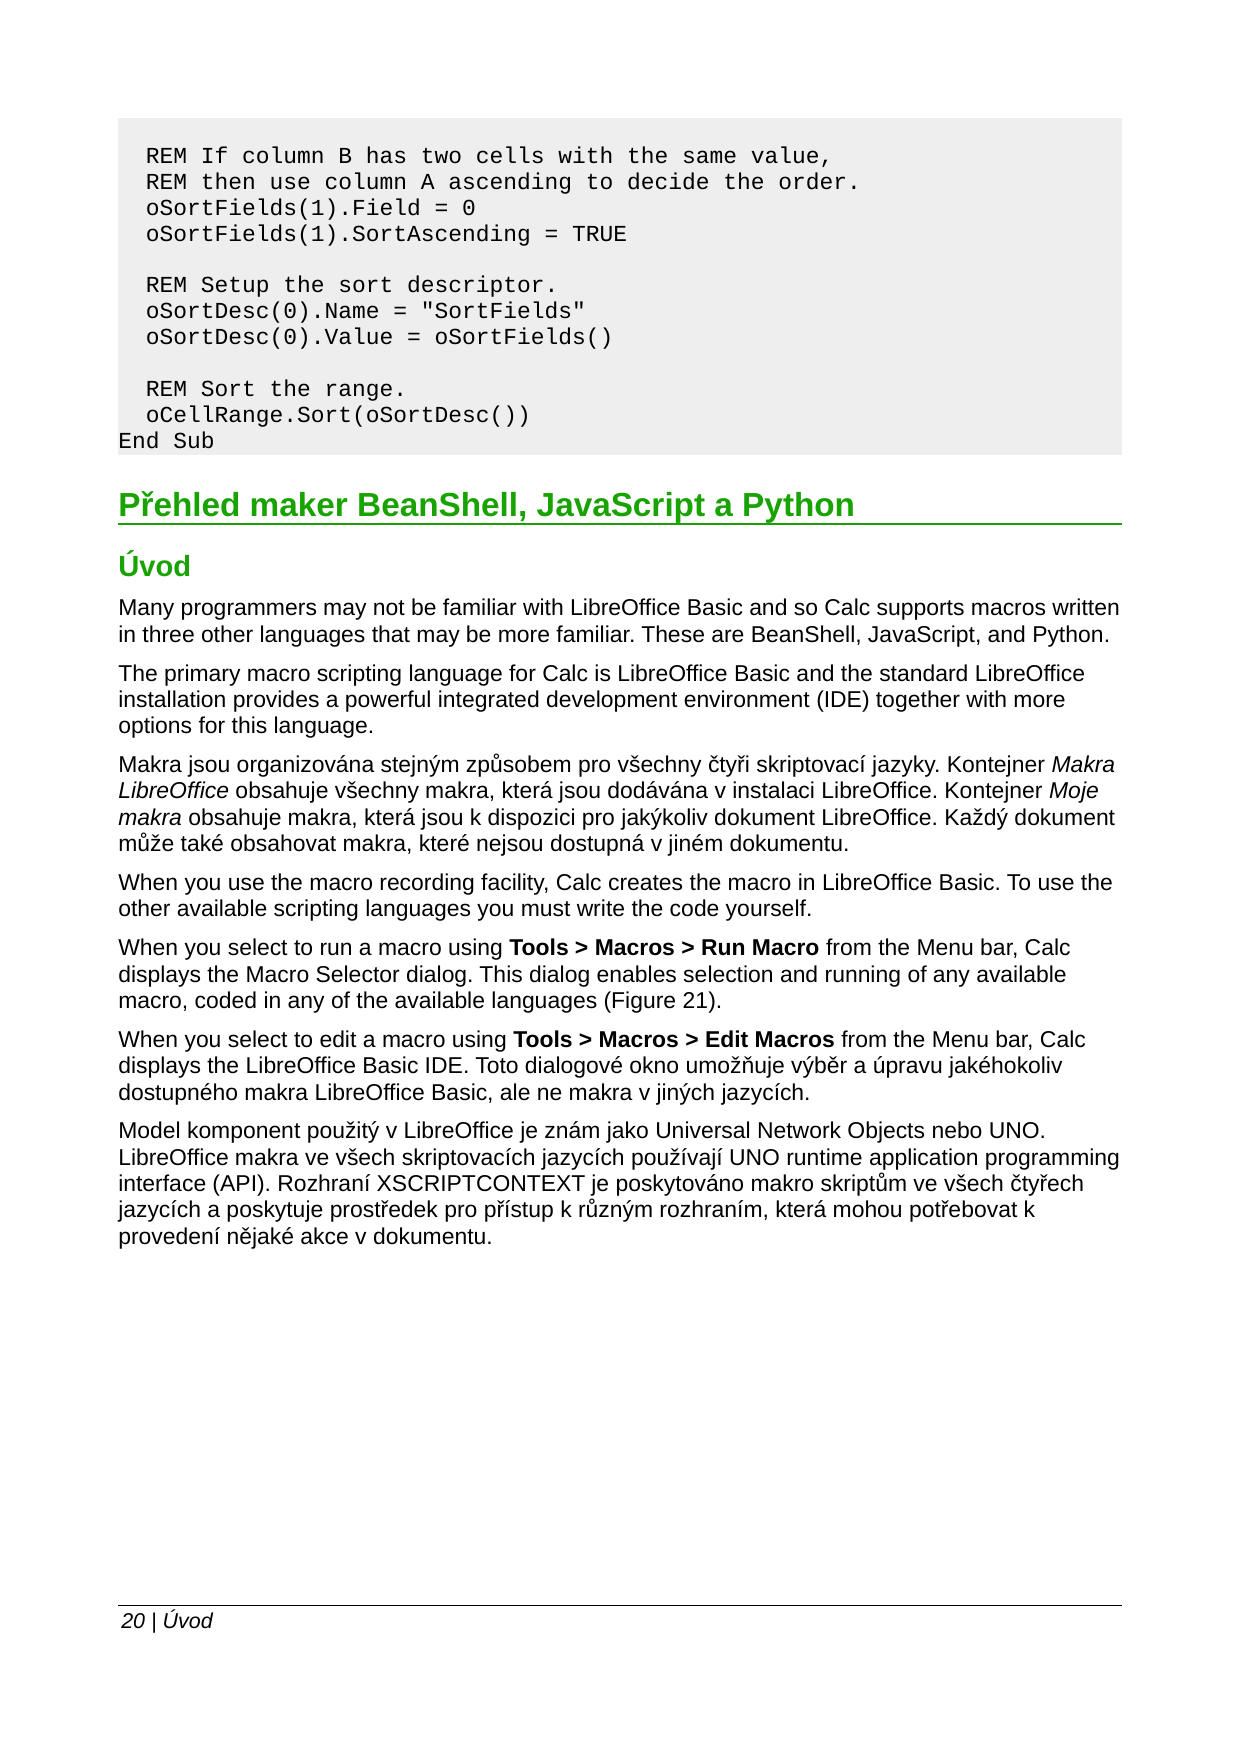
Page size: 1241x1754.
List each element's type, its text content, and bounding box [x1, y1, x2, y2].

text Many programmers may not be familiar with LibreOffice Basic and so Calc supports macros written in three other languages that may be more familiar. These are BeanShell, JavaScript, and Python. [118, 594, 1122, 647]
text When you use the macro recording facility, Calc creates the macro in LibreOffice Basic. To use the other available scripting languages you must write the code yourself. [118, 869, 1122, 922]
text Model komponent použitý v LibreOffice je znám jako Universal Network Objects nebo UNO. LibreOffice makra ve všech skriptovacích jazycích používají UNO runtime application programming interface (API). Rozhraní XSCRIPTCONTEXT je poskytováno makro skriptům ve všech čtyřech jazycích a poskytuje prostředek pro přístup k různým rozhraním, která mohou potřebovat k provedení nějaké akce v dokumentu. [118, 1117, 1122, 1249]
subtitle Přehled maker BeanShell, JavaScript a Python [118, 485, 1122, 523]
subtitle Úvod [118, 549, 1122, 582]
text REM If column B has two cells with the same value, REM then use column A ascending to decide the order. oSortFields(1).Field = 0 oSortFields(1).SortAscending = TRUE REM Setup the sort descriptor. oSortDesc(0).Name = "SortFields" oSortDesc(0).Value = oSortFields() REM Sort the range. oCellRange.Sort(oSortDesc()) End Sub [118, 118, 1122, 455]
text The primary macro scripting language for Calc is LibreOffice Basic and the standard LibreOffice installation provides a powerful integrated development environment (IDE) together with more options for this language. [118, 659, 1122, 738]
text When you select to run a macro using Tools > Macros > Run Macro from the Menu bar, Calc displays the Macro Selector dialog. This dialog enables selection and running of any available macro, coded in any of the available languages (Figure 21). [118, 934, 1122, 1013]
text When you select to edit a macro using Tools > Macros > Edit Macros from the Menu bar, Calc displays the LibreOffice Basic IDE. Toto dialogové okno umožňuje výběr a úpravu jakéhokoliv dostupného makra LibreOffice Basic, ale ne makra v jiných jazycích. [118, 1026, 1122, 1105]
text Makra jsou organizována stejným způsobem pro všechny čtyři skriptovací jazyky. Kontejner Makra LibreOffice obsahuje všechny makra, která jsou dodávána v instalaci LibreOffice. Kontejner Moje makra obsahuje makra, která jsou k dispozici pro jakýkoliv dokument LibreOffice. Každý dokument může také obsahovat makra, které nejsou dostupná v jiném dokumentu. [118, 751, 1122, 856]
